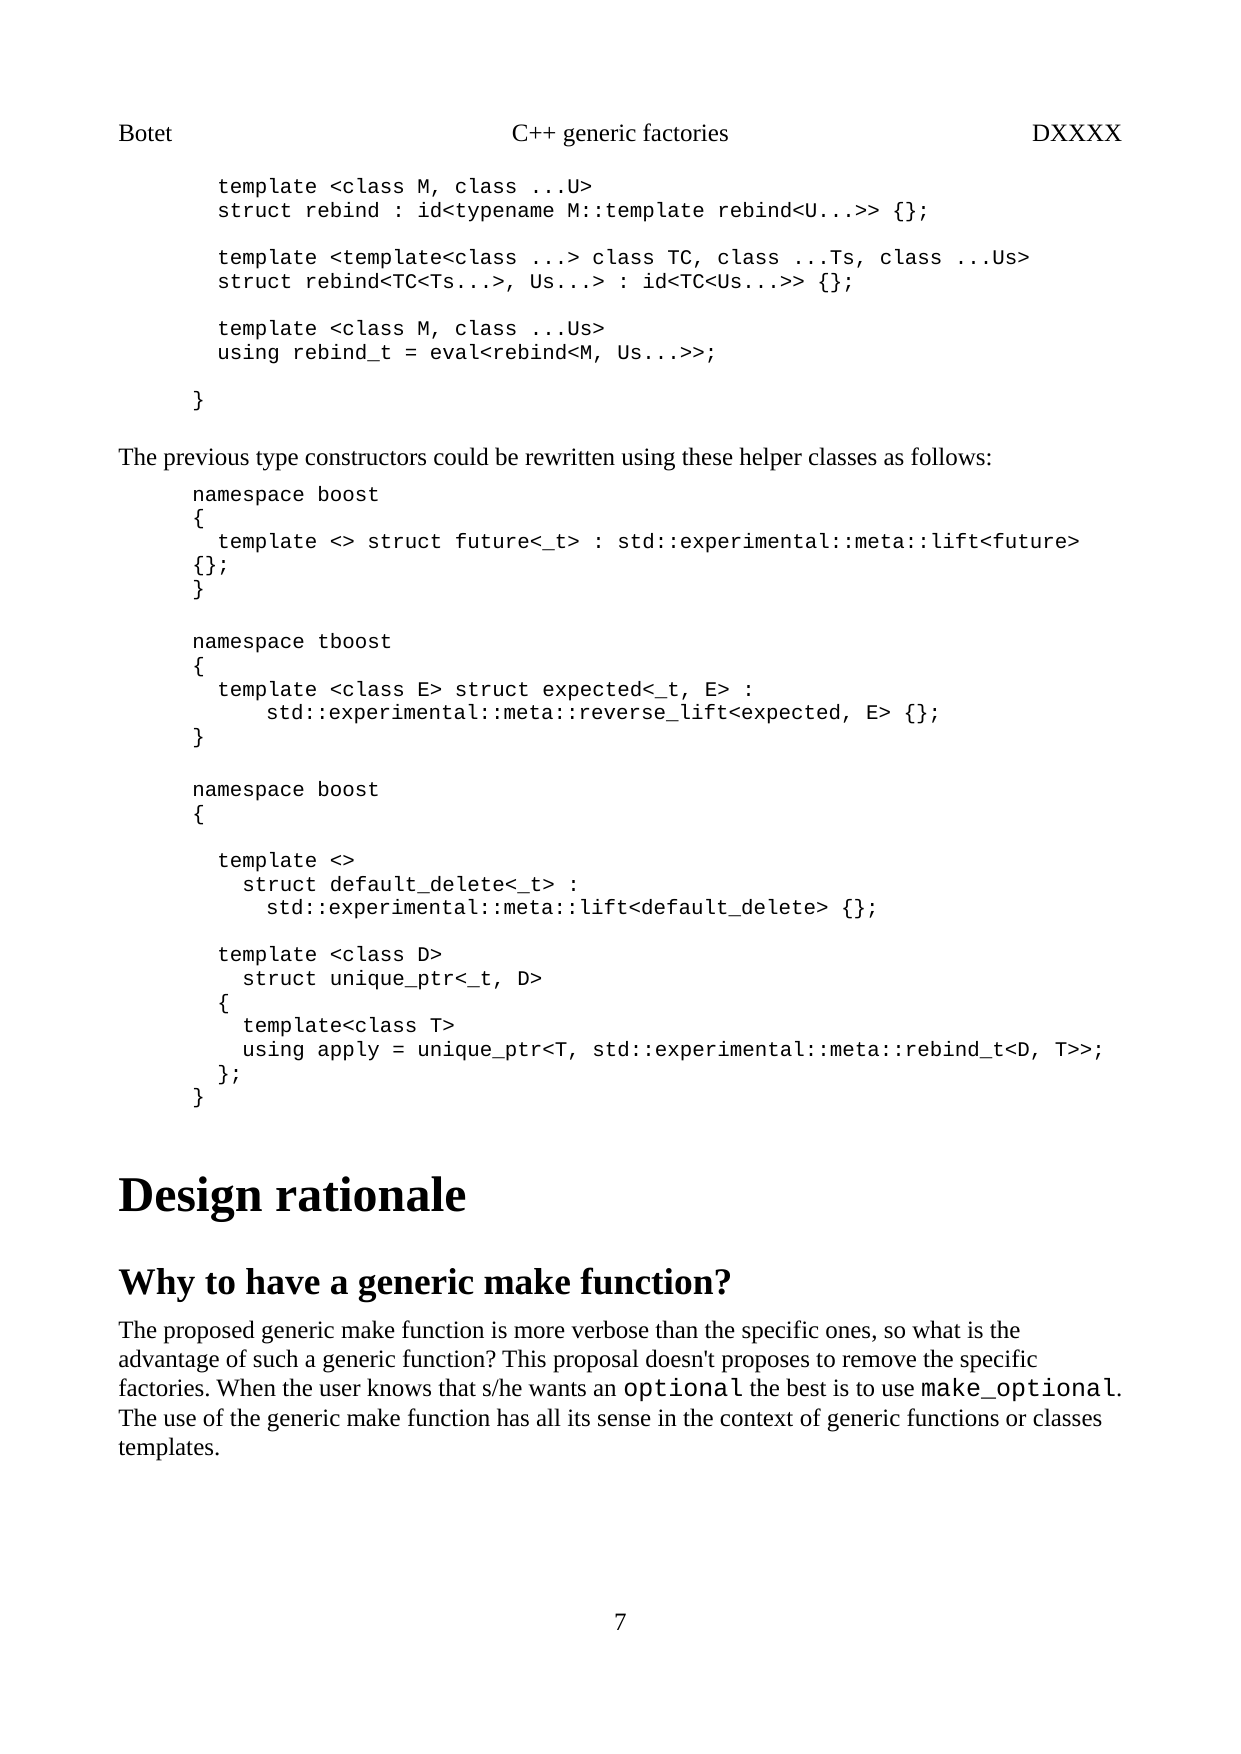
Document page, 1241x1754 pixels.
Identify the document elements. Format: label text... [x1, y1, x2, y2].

text struct unique_ptr<_t, D> [192, 968, 1122, 992]
text template <class M, class ...Us> [192, 318, 1122, 342]
text } [192, 389, 1122, 413]
text template <> [192, 850, 1122, 873]
text template <> struct future<_t> : std::experimental::meta::lift<future> {}; [192, 531, 1122, 578]
text template <class M, class ...U> [192, 176, 1122, 200]
text template <class D> [192, 944, 1122, 968]
text }; [192, 1063, 1122, 1086]
text namespace boost [192, 483, 1122, 507]
text struct rebind<TC<Ts...>, Us...> : id<TC<Us...>> {}; [192, 271, 1122, 294]
text using apply = unique_ptr<T, std::experimental::meta::rebind_t<D, T>>; [192, 1039, 1122, 1063]
text template<class T> [192, 1015, 1122, 1039]
text namespace tboost [192, 631, 1122, 655]
text { [192, 803, 1122, 826]
text { [192, 507, 1122, 531]
subtitle Why to have a generic make function? [118, 1259, 1122, 1303]
text } [192, 578, 1122, 602]
text template <class E> struct expected<_t, E> : std::experimental::meta::reverse_lift<expected, E> {}; [192, 678, 1122, 726]
text using rebind_t = eval<rebind<M, Us...>>; [192, 342, 1122, 366]
text { [192, 655, 1122, 678]
subtitle Design rationale [118, 1164, 1122, 1222]
text struct default_delete<_t> : std::experimental::meta::lift<default_delete> {}; [192, 873, 1122, 921]
text { [192, 992, 1122, 1015]
text } [192, 726, 1122, 749]
text struct rebind : id<typename M::template rebind<U...>> {}; [192, 200, 1122, 224]
text } [192, 1086, 1122, 1110]
text The previous type constructors could be rewritten using these helper classes as follows: [118, 442, 1122, 471]
text namespace boost [192, 779, 1122, 803]
text template <template<class ...> class TC, class ...Ts, class ...Us> [192, 247, 1122, 271]
text The proposed generic make function is more verbose than the specific ones, so what is the advantage of such a generic function? This proposal doesn't proposes to remove the specific factories. When the user knows that s/he wants an optional the best is to use make_optional. The use of the generic make function has all its sense in the context of generic functions or classes templates. [118, 1315, 1122, 1461]
